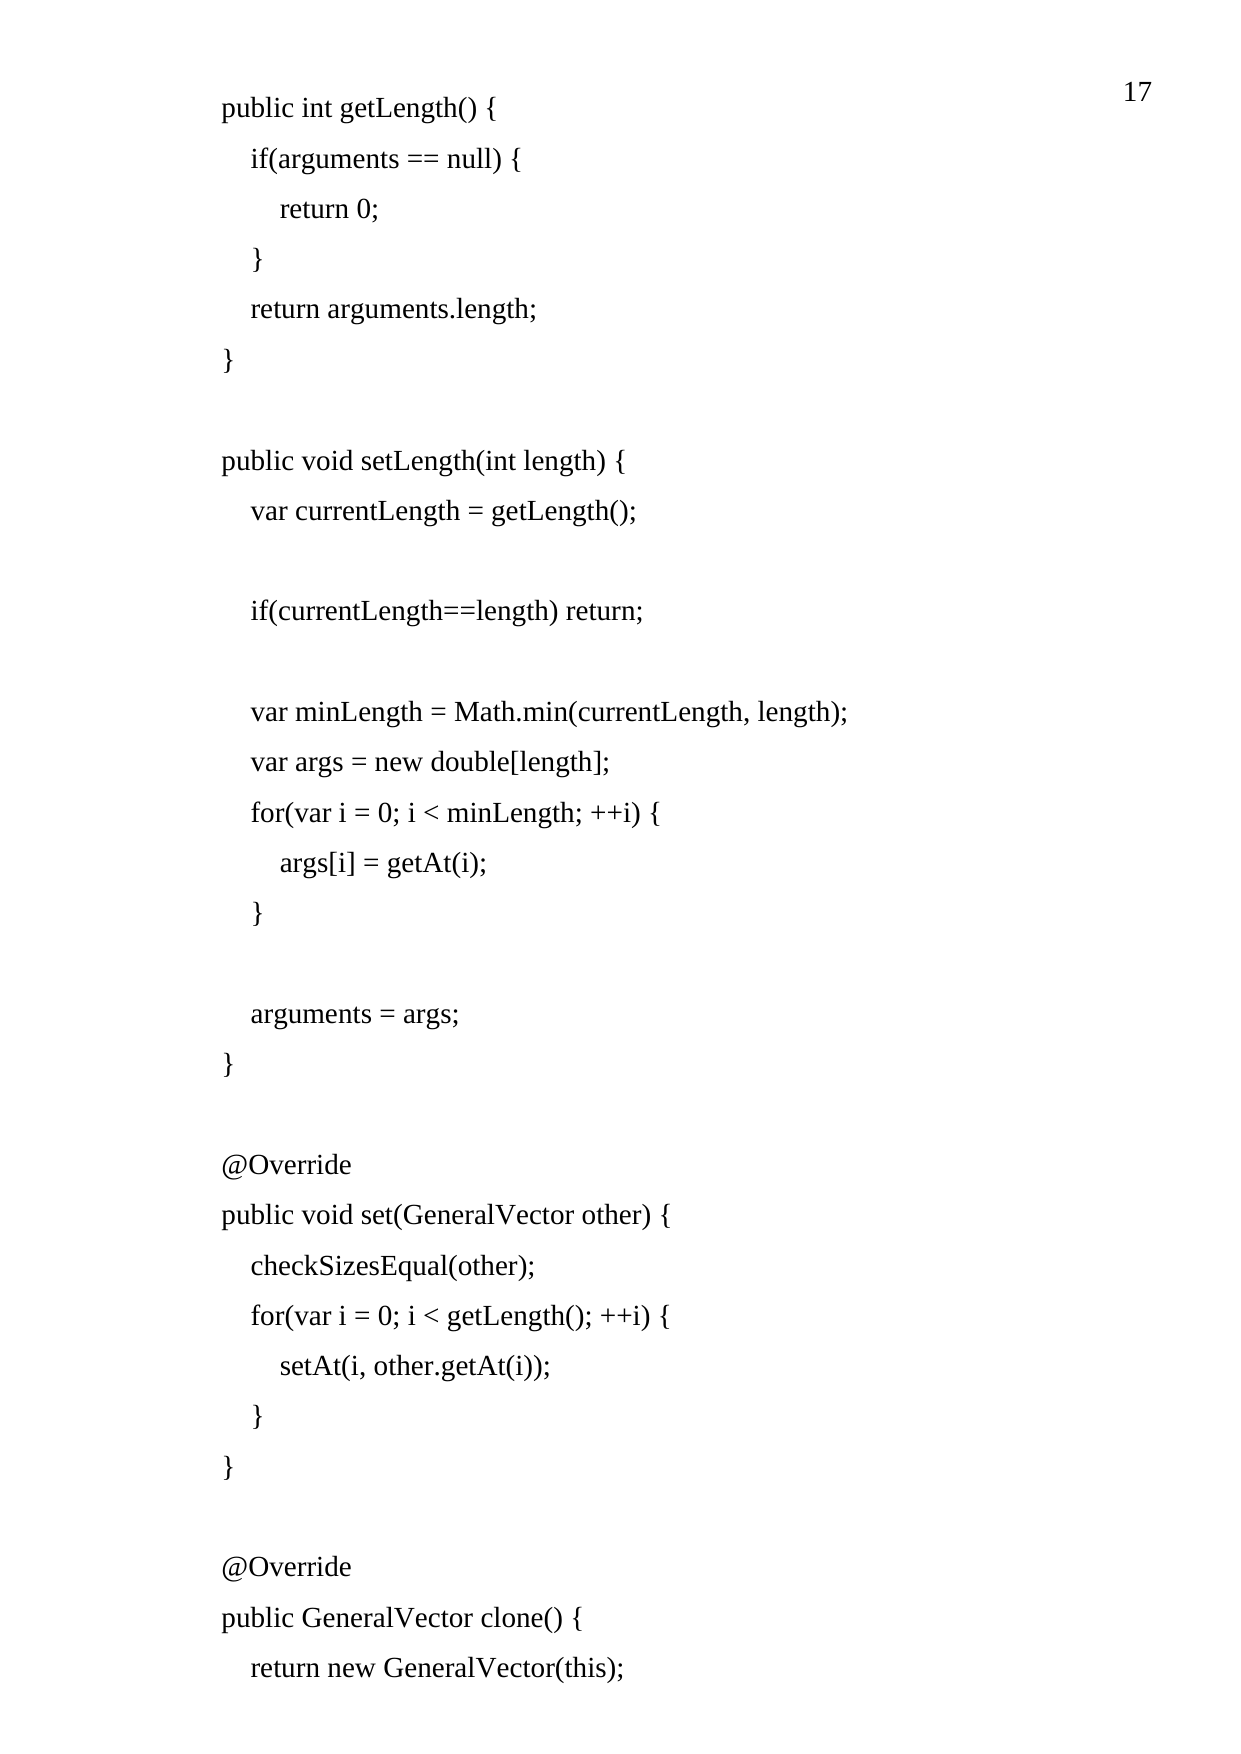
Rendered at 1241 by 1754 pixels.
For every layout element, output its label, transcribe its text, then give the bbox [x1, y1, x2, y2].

text } [118, 241, 1122, 275]
text public int getLength() { [118, 90, 1122, 124]
text return arguments.length; [118, 292, 1122, 325]
text if(currentLength==length) return; [118, 593, 1122, 627]
text } [118, 1046, 1122, 1080]
text public void set(GeneralVector other) { [118, 1197, 1122, 1231]
text return 0; [118, 191, 1122, 224]
text @Override [118, 1549, 1122, 1583]
text for(var i = 0; i < minLength; ++i) { [118, 795, 1122, 828]
text public void setLength(int length) { [118, 443, 1122, 476]
text var currentLength = getLength(); [118, 493, 1122, 526]
text } [118, 1398, 1122, 1432]
text arguments = args; [118, 996, 1122, 1029]
text } [118, 1449, 1122, 1482]
text setAt(i, other.getAt(i)); [118, 1348, 1122, 1382]
text } [118, 895, 1122, 929]
text @Override [118, 1147, 1122, 1181]
text } [118, 342, 1122, 376]
text if(arguments == null) { [118, 141, 1122, 174]
text return new GeneralVector(this); [118, 1650, 1122, 1684]
text for(var i = 0; i < getLength(); ++i) { [118, 1298, 1122, 1331]
text checkSizesEqual(other); [118, 1248, 1122, 1281]
text var minLength = Math.min(currentLength, length); [118, 694, 1122, 728]
text var args = new double[length]; [118, 744, 1122, 778]
text public GeneralVector clone() { [118, 1600, 1122, 1633]
text args[i] = getAt(i); [118, 845, 1122, 879]
